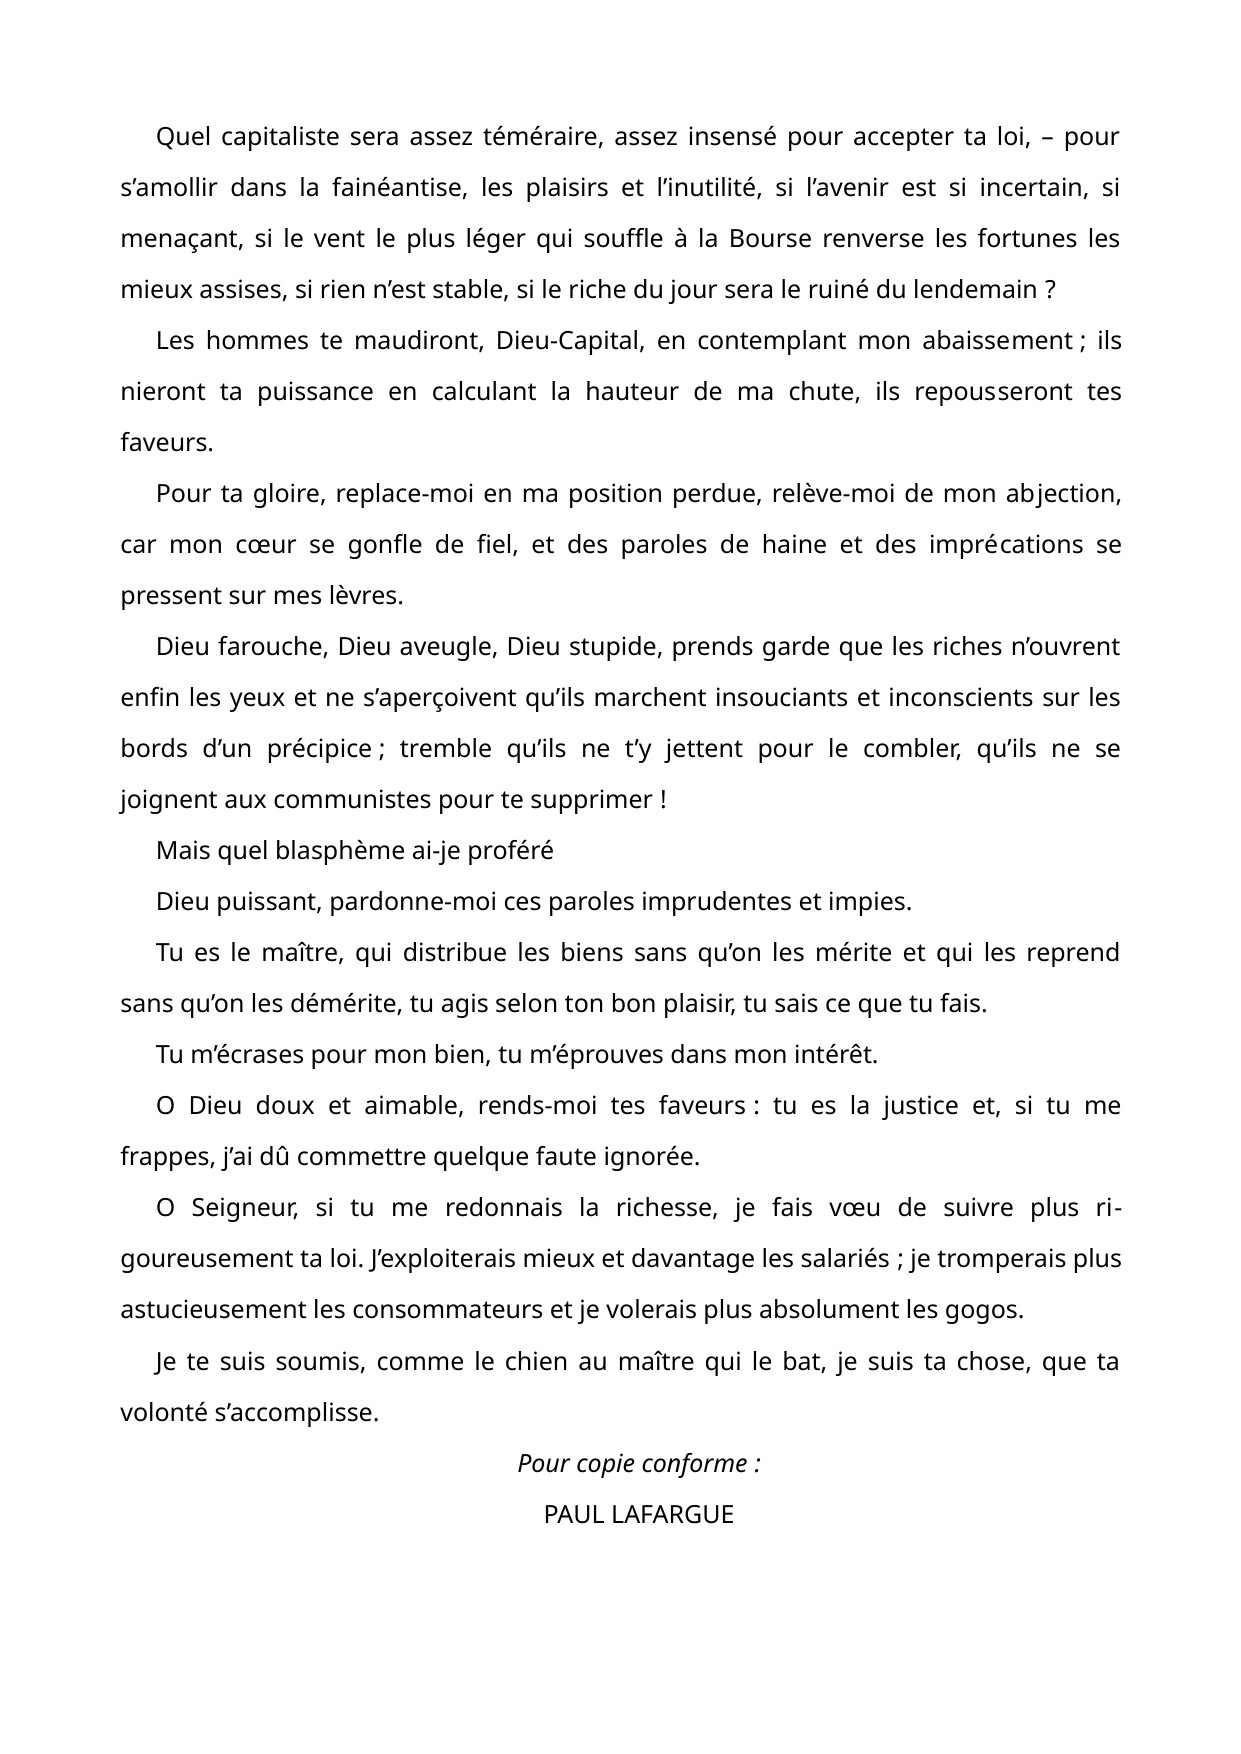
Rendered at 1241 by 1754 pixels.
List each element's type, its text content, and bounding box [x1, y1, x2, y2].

text Tu m’écrases pour mon bien, tu m’éprouves dans mon intérêt. [120, 1037, 1122, 1071]
text Pour ta gloire, replace-moi en ma position perdue, relève-moi de mon ab­jection, car mon cœur se gonfle de fiel, et des paroles de haine et des impré­cations se pressent sur mes lèvres. [120, 475, 1122, 612]
text Tu es le maître, qui distribue les biens sans qu’on les mérite et qui les reprend sans qu’on les démérite, tu agis selon ton bon plaisir, tu sais ce que tu fais. [120, 935, 1122, 1020]
text Mais quel blasphème ai-je proféré [120, 833, 1122, 867]
text O Dieu doux et aimable, rends-moi tes faveurs : tu es la justice et, si tu me frappes, j’ai dû commettre quelque faute ignorée. [120, 1088, 1122, 1173]
text Je te suis soumis, comme le chien au maître qui le bat, je suis ta chose, que ta volonté s’accomplisse. [120, 1343, 1122, 1428]
text O Seigneur, si tu me redonnais la richesse, je fais vœu de suivre plus ri­goureusement ta loi. J’exploiterais mieux et davantage les salariés ; je trom­perais plus astucieusement les consommateurs et je volerais plus absolument les gogos. [120, 1190, 1122, 1326]
text Quel capitaliste sera assez téméraire, assez insensé pour accepter ta loi, – pour s’amollir dans la fainéantise, les plaisirs et l’inutilité, si l’avenir est si incertain, si menaçant, si le vent le plus léger qui souffle à la Bourse renverse les fortunes les mieux assises, si rien n’est stable, si le riche du jour sera le ruiné du lendemain ? [120, 118, 1122, 305]
text Pour copie conforme : [120, 1445, 1122, 1479]
text Dieu puissant, pardonne-moi ces paroles imprudentes et impies. [120, 884, 1122, 918]
text Dieu farouche, Dieu aveugle, Dieu stupide, prends garde que les riches n’ouvrent enfin les yeux et ne s’aperçoivent qu’ils marchent insouciants et inconscients sur les bords d’un précipice ; tremble qu’ils ne t’y jettent pour le combler, qu’ils ne se joignent aux communistes pour te supprimer ! [120, 628, 1122, 816]
text Les hommes te maudiront, Dieu-Capital, en contemplant mon abaisse­ment ; ils nieront ta puissance en calculant la hauteur de ma chute, ils repous­seront tes faveurs. [120, 322, 1122, 458]
text PAUL LAFARGUE [120, 1496, 1122, 1530]
